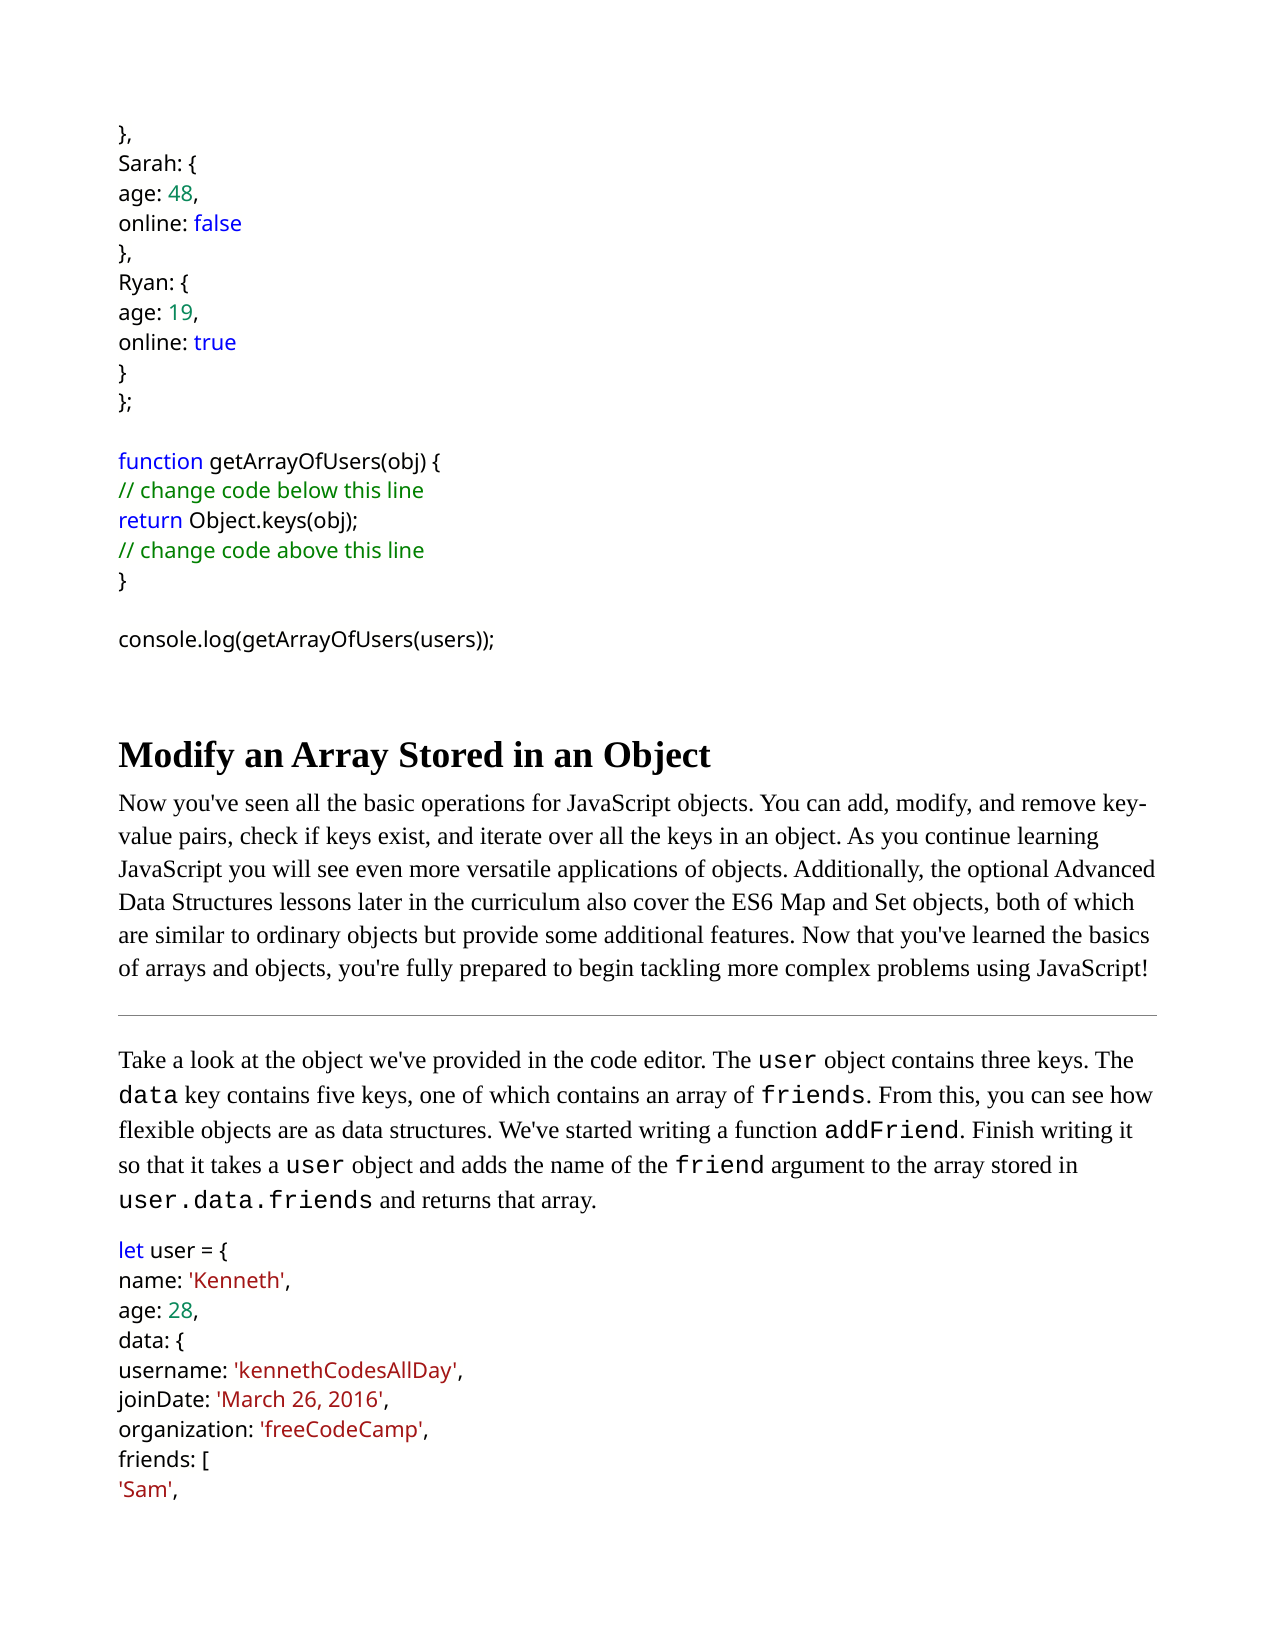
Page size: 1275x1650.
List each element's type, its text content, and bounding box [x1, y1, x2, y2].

text return Object.keys(obj); [118, 505, 1157, 535]
text online: false [118, 207, 1157, 237]
text username: 'kennethCodesAllDay', [118, 1354, 1157, 1384]
text joinDate: 'March 26, 2016', [118, 1384, 1157, 1414]
text }, [118, 118, 1157, 148]
text } [118, 356, 1157, 386]
text 'Sam', [118, 1474, 1157, 1503]
text }; [118, 386, 1157, 416]
text Take a look at the object we've provided in the code editor. The user object contains three keys. The data key contains five keys, one of which contains an array of friends. From this, you can see how flexible objects are as data structures. We've started writing a function addFriend. Finish writing it so that it takes a user object and adds the name of the friend argument to the array stored in user.data.friends and returns that array. [118, 1045, 1157, 1216]
text age: 28, [118, 1295, 1157, 1325]
text } [118, 565, 1157, 595]
text age: 48, [118, 178, 1157, 207]
text Now you've seen all the basic operations for JavaScript objects. You can add, modify, and remove key-value pairs, check if keys exist, and iterate over all the keys in an object. As you continue learning JavaScript you will see even more versatile applications of objects. Additionally, the optional Advanced Data Structures lessons later in the curriculum also cover the ES6 Map and Set objects, both of which are similar to ordinary objects but provide some additional features. Now that you've learned the basics of arrays and objects, you're fully prepared to begin tackling more complex problems using JavaScript! [118, 788, 1157, 982]
text let user = { [118, 1235, 1157, 1265]
subtitle Modify an Array Stored in an Object [118, 732, 1157, 776]
text data: { [118, 1325, 1157, 1354]
text // change code below this line [118, 476, 1157, 505]
text age: 19, [118, 297, 1157, 327]
text organization: 'freeCodeCamp', [118, 1414, 1157, 1444]
text }, [118, 237, 1157, 267]
text // change code above this line [118, 535, 1157, 565]
text Ryan: { [118, 267, 1157, 297]
text Sarah: { [118, 148, 1157, 178]
text online: true [118, 327, 1157, 356]
text console.log(getArrayOfUsers(users)); [118, 624, 1157, 654]
text function getArrayOfUsers(obj) { [118, 446, 1157, 476]
text friends: [ [118, 1444, 1157, 1474]
text name: 'Kenneth', [118, 1265, 1157, 1295]
